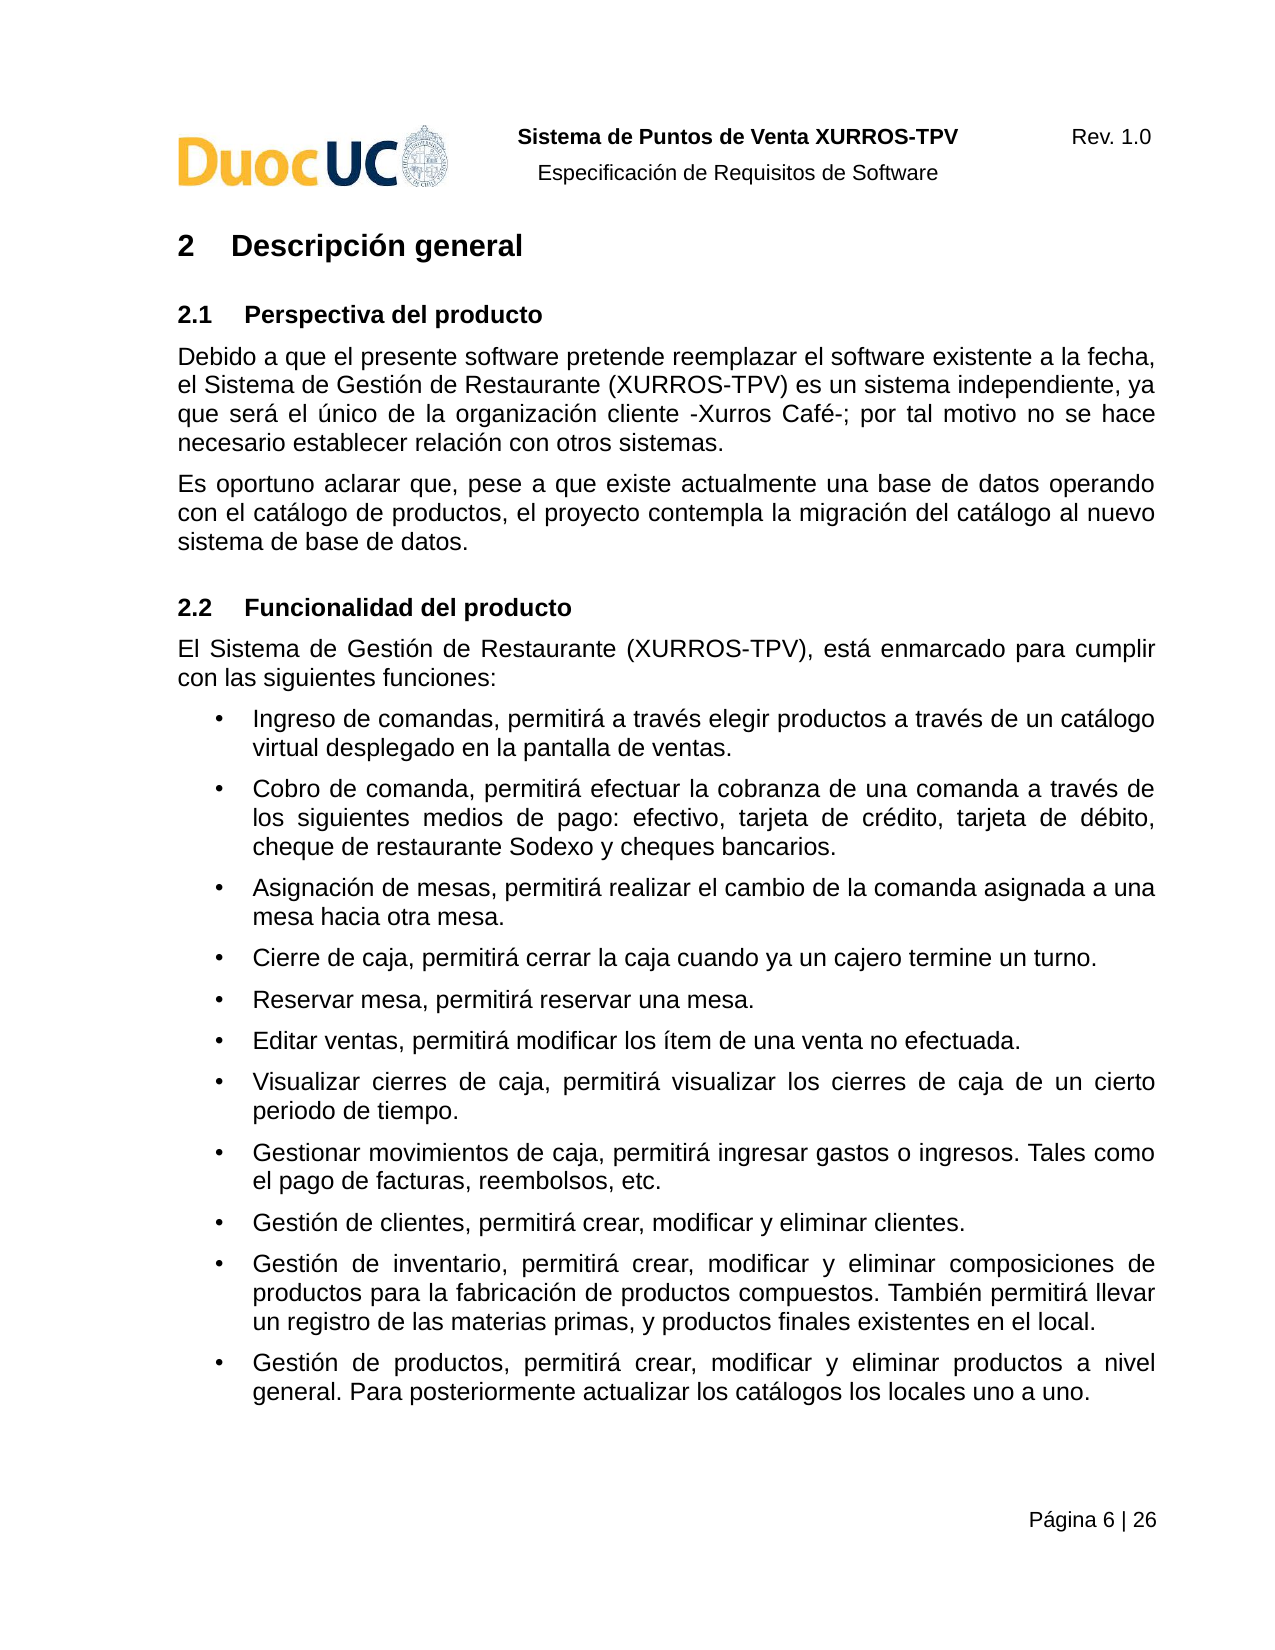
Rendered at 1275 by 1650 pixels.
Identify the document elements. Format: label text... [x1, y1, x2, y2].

subtitle Funcionalidad del producto [177, 593, 1157, 622]
text Debido a que el presente software pretende reemplazar el software existente a la fecha, el Sistema de Gestión de Restaurante (XURROS-TPV) es un sistema independiente, ya que será el único de la organización cliente -Xurros Café-; por tal motivo no se hace necesario establecer relación con otros sistemas. [177, 342, 1157, 457]
list Visualizar cierres de caja, permitirá visualizar los cierres de caja de un cierto periodo de tiempo. [215, 1067, 1157, 1125]
list Asignación de mesas, permitirá realizar el cambio de la comanda asignada a una mesa hacia otra mesa. [215, 873, 1157, 931]
list Gestionar movimientos de caja, permitirá ingresar gastos o ingresos. Tales como el pago de facturas, reembolsos, etc. [215, 1137, 1157, 1195]
list Cobro de comanda, permitirá efectuar la cobranza de una comanda a través de los siguientes medios de pago: efectivo, tarjeta de crédito, tarjeta de débito, cheque de restaurante Sodexo y cheques bancarios. [215, 774, 1157, 861]
subtitle Descripción general [177, 228, 1157, 263]
subtitle Perspectiva del producto [177, 301, 1157, 329]
list Gestión de clientes, permitirá crear, modificar y eliminar clientes. [215, 1208, 1157, 1236]
list Editar ventas, permitirá modificar los ítem de una venta no efectuada. [215, 1026, 1157, 1055]
text El Sistema de Gestión de Restaurante (XURROS-TPV), está enmarcado para cumplir con las siguientes funciones: [177, 634, 1157, 692]
list Cierre de caja, permitirá cerrar la caja cuando ya un cajero termine un turno. [215, 943, 1157, 972]
list Reservar mesa, permitirá reservar una mesa. [215, 985, 1157, 1013]
list Gestión de productos, permitirá crear, modificar y eliminar productos a nivel general. Para posteriormente actualizar los catálogos los locales uno a uno. [215, 1348, 1157, 1405]
list Gestión de inventario, permitirá crear, modificar y eliminar composiciones de productos para la fabricación de productos compuestos. También permitirá llevar un registro de las materias primas, y productos finales existentes en el local. [215, 1249, 1157, 1335]
list Ingreso de comandas, permitirá a través elegir productos a través de un catálogo virtual desplegado en la pantalla de ventas. [215, 704, 1157, 762]
picture [178, 125, 449, 187]
text Es oportuno aclarar que, pese a que existe actualmente una base de datos operando con el catálogo de productos, el proyecto contempla la migración del catálogo al nuevo sistema de base de datos. [177, 469, 1157, 556]
